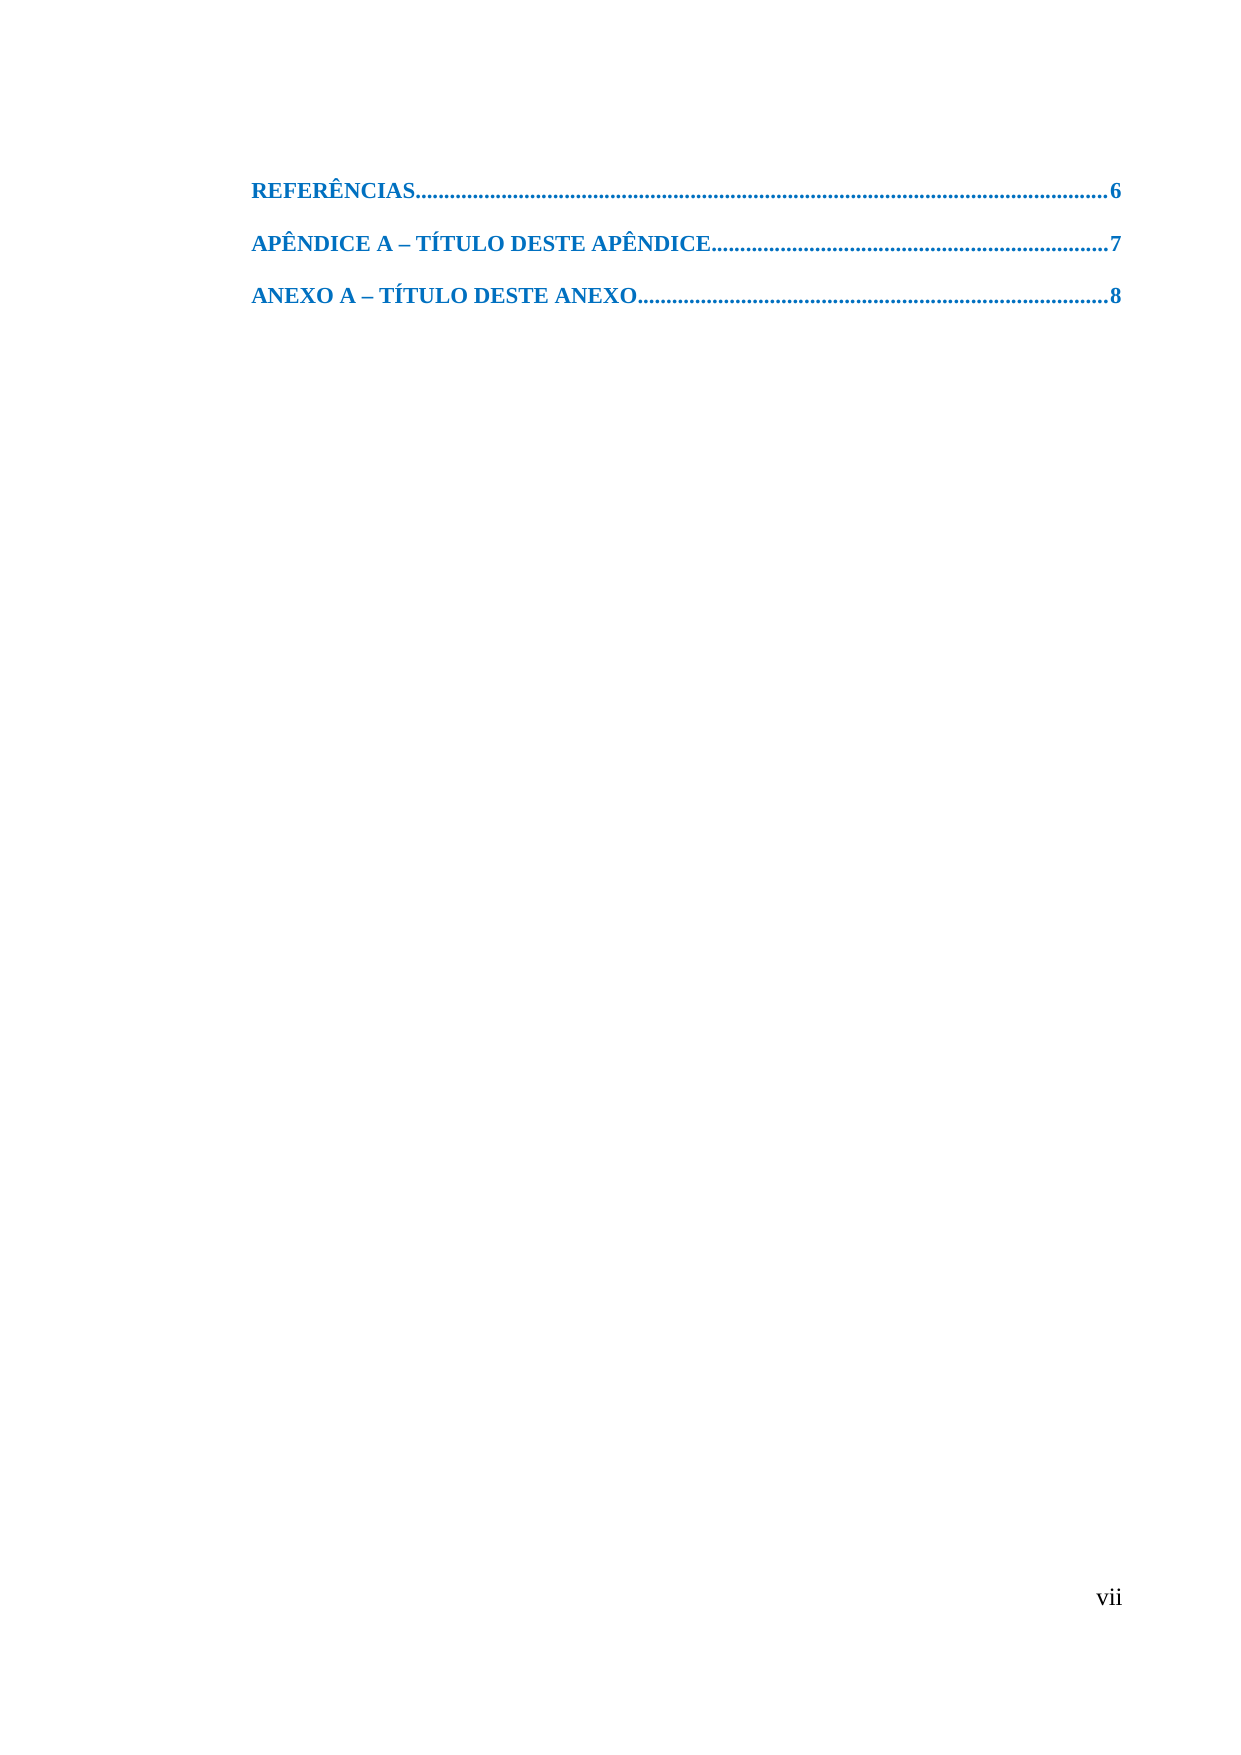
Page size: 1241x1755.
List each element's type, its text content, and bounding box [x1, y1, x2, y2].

text REFERÊNCIAS 6 [177, 177, 1122, 203]
text ANEXO A – Título deste anexo 8 [177, 283, 1122, 309]
text APÊNDICE A – Título deste apêndice 7 [177, 230, 1122, 256]
